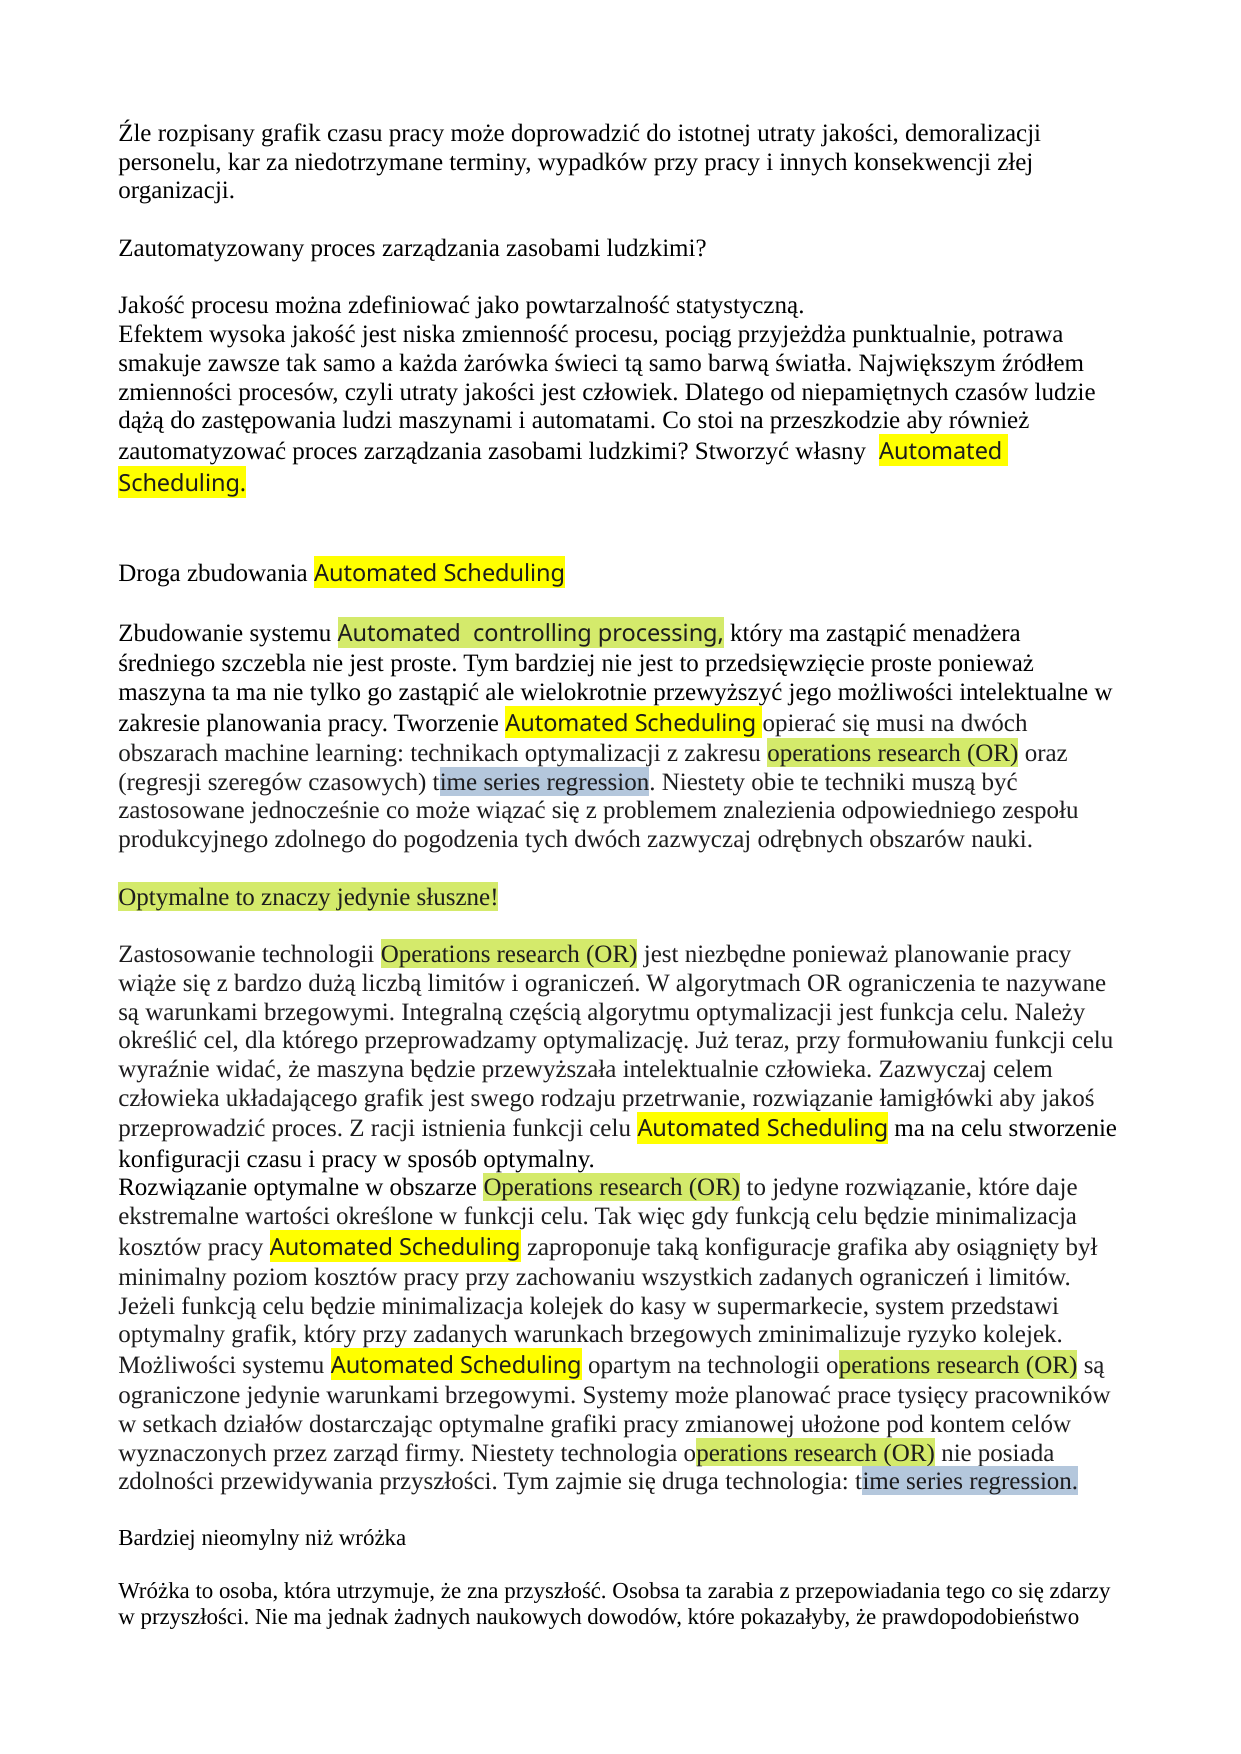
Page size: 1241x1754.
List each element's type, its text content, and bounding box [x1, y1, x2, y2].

text Wróżka to osoba, która utrzymuje, że zna przyszłość. Osobsa ta zarabia z przepowiadania tego co się zdarzy w przyszłości. Nie ma jednak żadnych naukowych dowodów, które pokazałyby, że prawdopodobieństwo [118, 1577, 1122, 1629]
text Efektem wysoka jakość jest niska zmienność procesu, pociąg przyjeżdża punktualnie, potrawa smakuje zawsze tak samo a każda żarówka świeci tą samo barwą światła. Największym źródłem zmienności procesów, czyli utraty jakości jest człowiek. Dlatego od niepamiętnych czasów ludzie dążą do zastępowania ludzi maszynami i automatami. Co stoi na przeszkodzie aby również zautomatyzować proces zarządzania zasobami ludzkimi? Stworzyć własny Automated Scheduling. [118, 319, 1122, 498]
text Zbudowanie systemu Automated controlling processing, który ma zastąpić menadżera średniego szczebla nie jest proste. Tym bardziej nie jest to przedsięwzięcie proste ponieważ maszyna ta ma nie tylko go zastąpić ale wielokrotnie przewyższyć jego możliwości intelektualne w zakresie planowania pracy. Tworzenie Automated Scheduling opierać się musi na dwóch obszarach machine learning: technikach optymalizacji z zakresu operations research (OR) oraz (regresji szeregów czasowych) time series regression. Niestety obie te techniki muszą być zastosowane jednocześnie co może wiązać się z problemem znalezienia odpowiedniego zespołu produkcyjnego zdolnego do pogodzenia tych dwóch zazwyczaj odrębnych obszarów nauki. [118, 617, 1122, 853]
text Zastosowanie technologii Operations research (OR) jest niezbędne ponieważ planowanie pracy wiąże się z bardzo dużą liczbą limitów i ograniczeń. W algorytmach OR ograniczenia te nazywane są warunkami brzegowymi. Integralną częścią algorytmu optymalizacji jest funkcja celu. Należy określić cel, dla którego przeprowadzamy optymalizację. Już teraz, przy formułowaniu funkcji celu wyraźnie widać, że maszyna będzie przewyższała intelektualnie człowieka. Zazwyczaj celem człowieka układającego grafik jest swego rodzaju przetrwanie, rozwiązanie łamigłówki aby jakoś przeprowadzić proces. Z racji istnienia funkcji celu Automated Scheduling ma na celu stworzenie konfiguracji czasu i pracy w sposób optymalny. [118, 939, 1122, 1172]
text Jakość procesu można zdefiniować jako powtarzalność statystyczną. [118, 291, 1122, 319]
text Źle rozpisany grafik czasu pracy może doprowadzić do istotnej utraty jakości, demoralizacji personelu, kar za niedotrzymane terminy, wypadków przy pracy i innych konsekwencji złej organizacji. [118, 118, 1122, 204]
text Optymalne to znaczy jedynie słuszne! [118, 882, 1122, 911]
text Zautomatyzowany proces zarządzania zasobami ludzkimi? [118, 233, 1122, 262]
text Droga zbudowania Automated Scheduling [118, 556, 1122, 617]
text Bardziej nieomylny niż wróżka [118, 1524, 1122, 1550]
text Rozwiązanie optymalne w obszarze Operations research (OR) to jedyne rozwiązanie, które daje ekstremalne wartości określone w funkcji celu. Tak więc gdy funkcją celu będzie minimalizacja kosztów pracy Automated Scheduling zaproponuje taką konfiguracje grafika aby osiągnięty był minimalny poziom kosztów pracy przy zachowaniu wszystkich zadanych ograniczeń i limitów. Jeżeli funkcją celu będzie minimalizacja kolejek do kasy w supermarkecie, system przedstawi optymalny grafik, który przy zadanych warunkach brzegowych zminimalizuje ryzyko kolejek. Możliwości systemu Automated Scheduling opartym na technologii operations research (OR) są ograniczone jedynie warunkami brzegowymi. Systemy może planować prace tysięcy pracowników w setkach działów dostarczając optymalne grafiki pracy zmianowej ułożone pod kontem celów wyznaczonych przez zarząd firmy. Niestety technologia operations research (OR) nie posiada zdolności przewidywania przyszłości. Tym zajmie się druga technologia: time series regression. [118, 1172, 1122, 1495]
